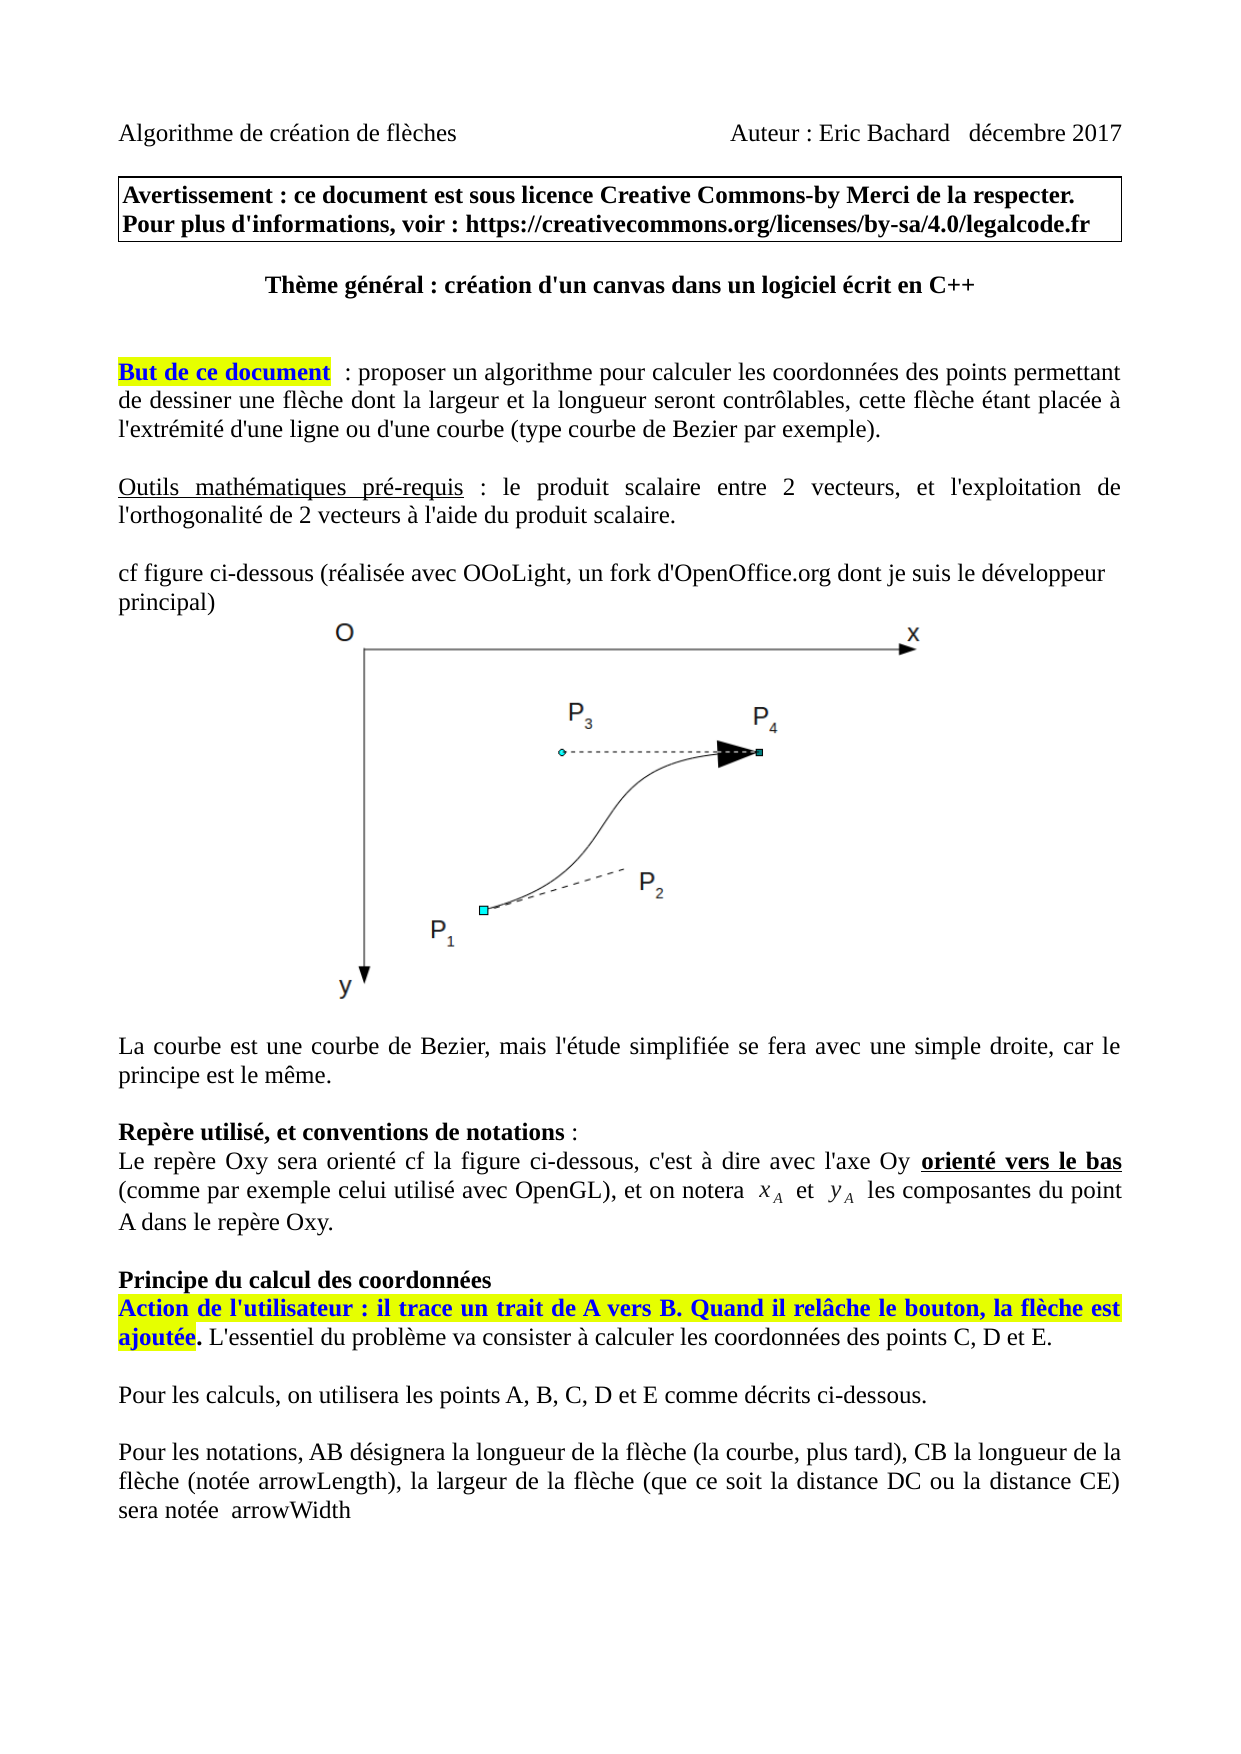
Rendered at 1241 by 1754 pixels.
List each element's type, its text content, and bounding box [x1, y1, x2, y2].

text Pour plus d'informations, voir : https://creativecommons.org/licenses/by-sa/4.0/legalcode.fr [119, 205, 1121, 241]
text Principe du calcul des coordonnées [118, 1265, 1122, 1293]
text Outils mathématiques pré-requis : le produit scalaire entre 2 vecteurs, et l'exploitation de l'orthogonalité de 2 vecteurs à l'aide du produit scalaire. [118, 472, 1122, 529]
text Pour les calculs, on utilisera les points A, B, C, D et E comme décrits ci-dessous. [118, 1380, 1122, 1408]
text cf figure ci-dessous (réalisée avec OOoLight, un fork d'OpenOffice.org dont je suis le développeur principal) [118, 558, 1122, 616]
text But de ce document : proposer un algorithme pour calculer les coordonnées des points permettant de dessiner une flèche dont la largeur et la longueur seront contrôlables, cette flèche étant placée à l'extrémité d'une ligne ou d'une courbe (type courbe de Bezier par exemple). [118, 357, 1122, 443]
text Action de l'utilisateur : il trace un trait de A vers B. Quand il relâche le bouton, la flèche est ajoutée. L'essentiel du problème va consister à calculer les coordonnées des points C, D et E. [118, 1293, 1122, 1351]
text Pour les notations, AB désignera la longueur de la flèche (la courbe, plus tard), CB la longueur de la flèche (notée arrowLength), la largeur de la flèche (que ce soit la distance DC ou la distance CE) sera notée arrowWidth [118, 1437, 1122, 1523]
text Le repère Oxy sera orienté cf la figure ci-dessous, c'est à dire avec l'axe Oy orienté vers le bas (comme par exemple celui utilisé avec OpenGL), et on notera et les composantes du point A dans le repère Oxy. [118, 1146, 1122, 1236]
text Thème général : création d'un canvas dans un logiciel écrit en C++ [118, 271, 1122, 299]
text Repère utilisé, et conventions de notations : [118, 1117, 1122, 1146]
picture [289, 615, 952, 1003]
text La courbe est une courbe de Bezier, mais l'étude simplifiée se fera avec une simple droite, car le principe est le même. [118, 1031, 1122, 1088]
text Avertissement : ce document est sous licence Creative Commons-by Merci de la respecter. [119, 178, 1121, 205]
